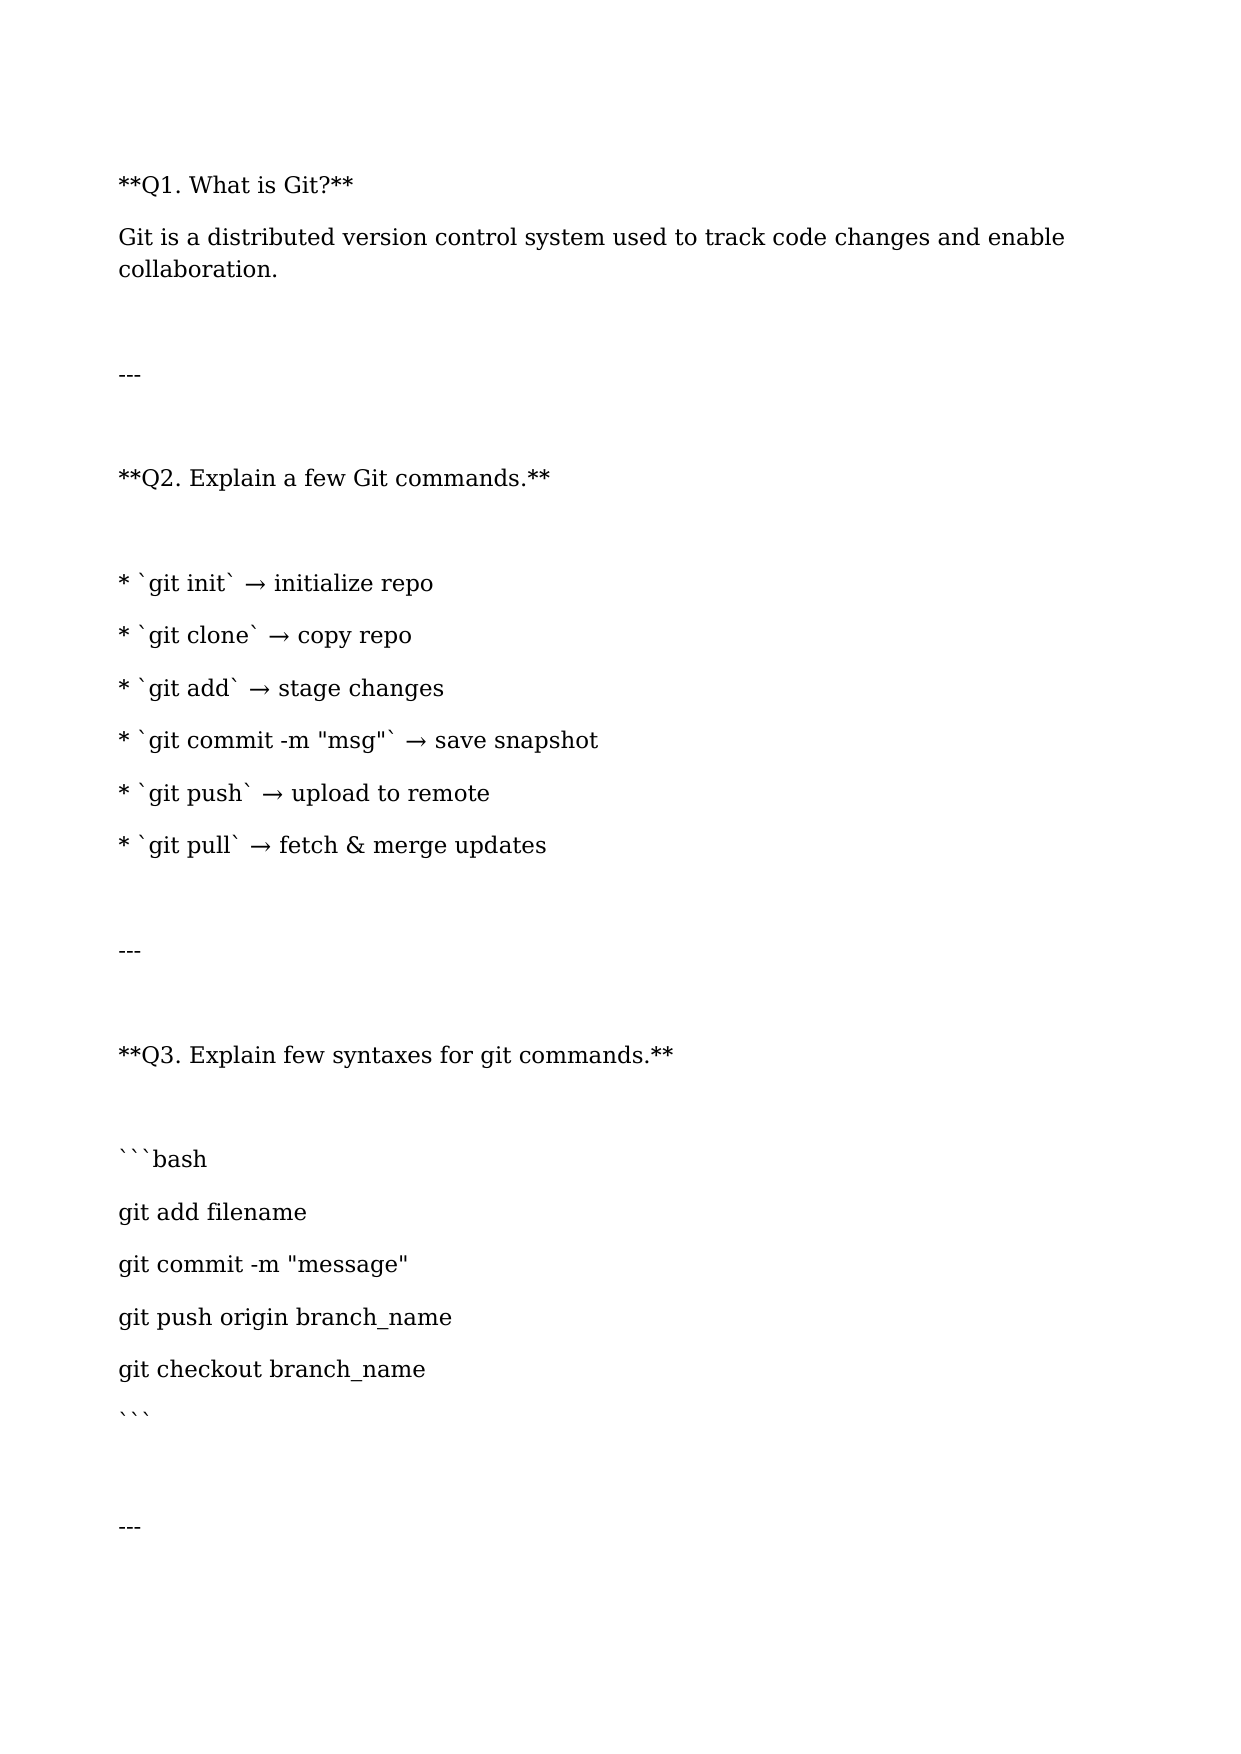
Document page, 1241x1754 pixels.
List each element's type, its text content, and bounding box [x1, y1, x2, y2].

text git add filename [118, 1198, 1122, 1225]
text * `git add` → stage changes [118, 674, 1122, 701]
text git commit -m "message" [118, 1250, 1122, 1277]
text ```bash [118, 1145, 1122, 1173]
text --- [118, 1512, 1122, 1539]
text **Q1. What is Git?** [118, 171, 1122, 198]
text * `git init` → initialize repo [118, 569, 1122, 596]
text * `git pull` → fetch & merge updates [118, 831, 1122, 858]
text --- [118, 359, 1122, 387]
text * `git clone` → copy repo [118, 621, 1122, 649]
text **Q2. Explain a few Git commands.** [118, 464, 1122, 492]
text * `git push` → upload to remote [118, 778, 1122, 806]
text git push origin branch_name [118, 1302, 1122, 1330]
text * `git commit -m "msg"` → save snapshot [118, 726, 1122, 753]
text --- [118, 936, 1122, 963]
text ``` [118, 1407, 1122, 1435]
text Git is a distributed version control system used to track code changes and enable collaboration. [118, 223, 1122, 282]
text **Q3. Explain few syntaxes for git commands.** [118, 1040, 1122, 1068]
text git checkout branch_name [118, 1355, 1122, 1382]
